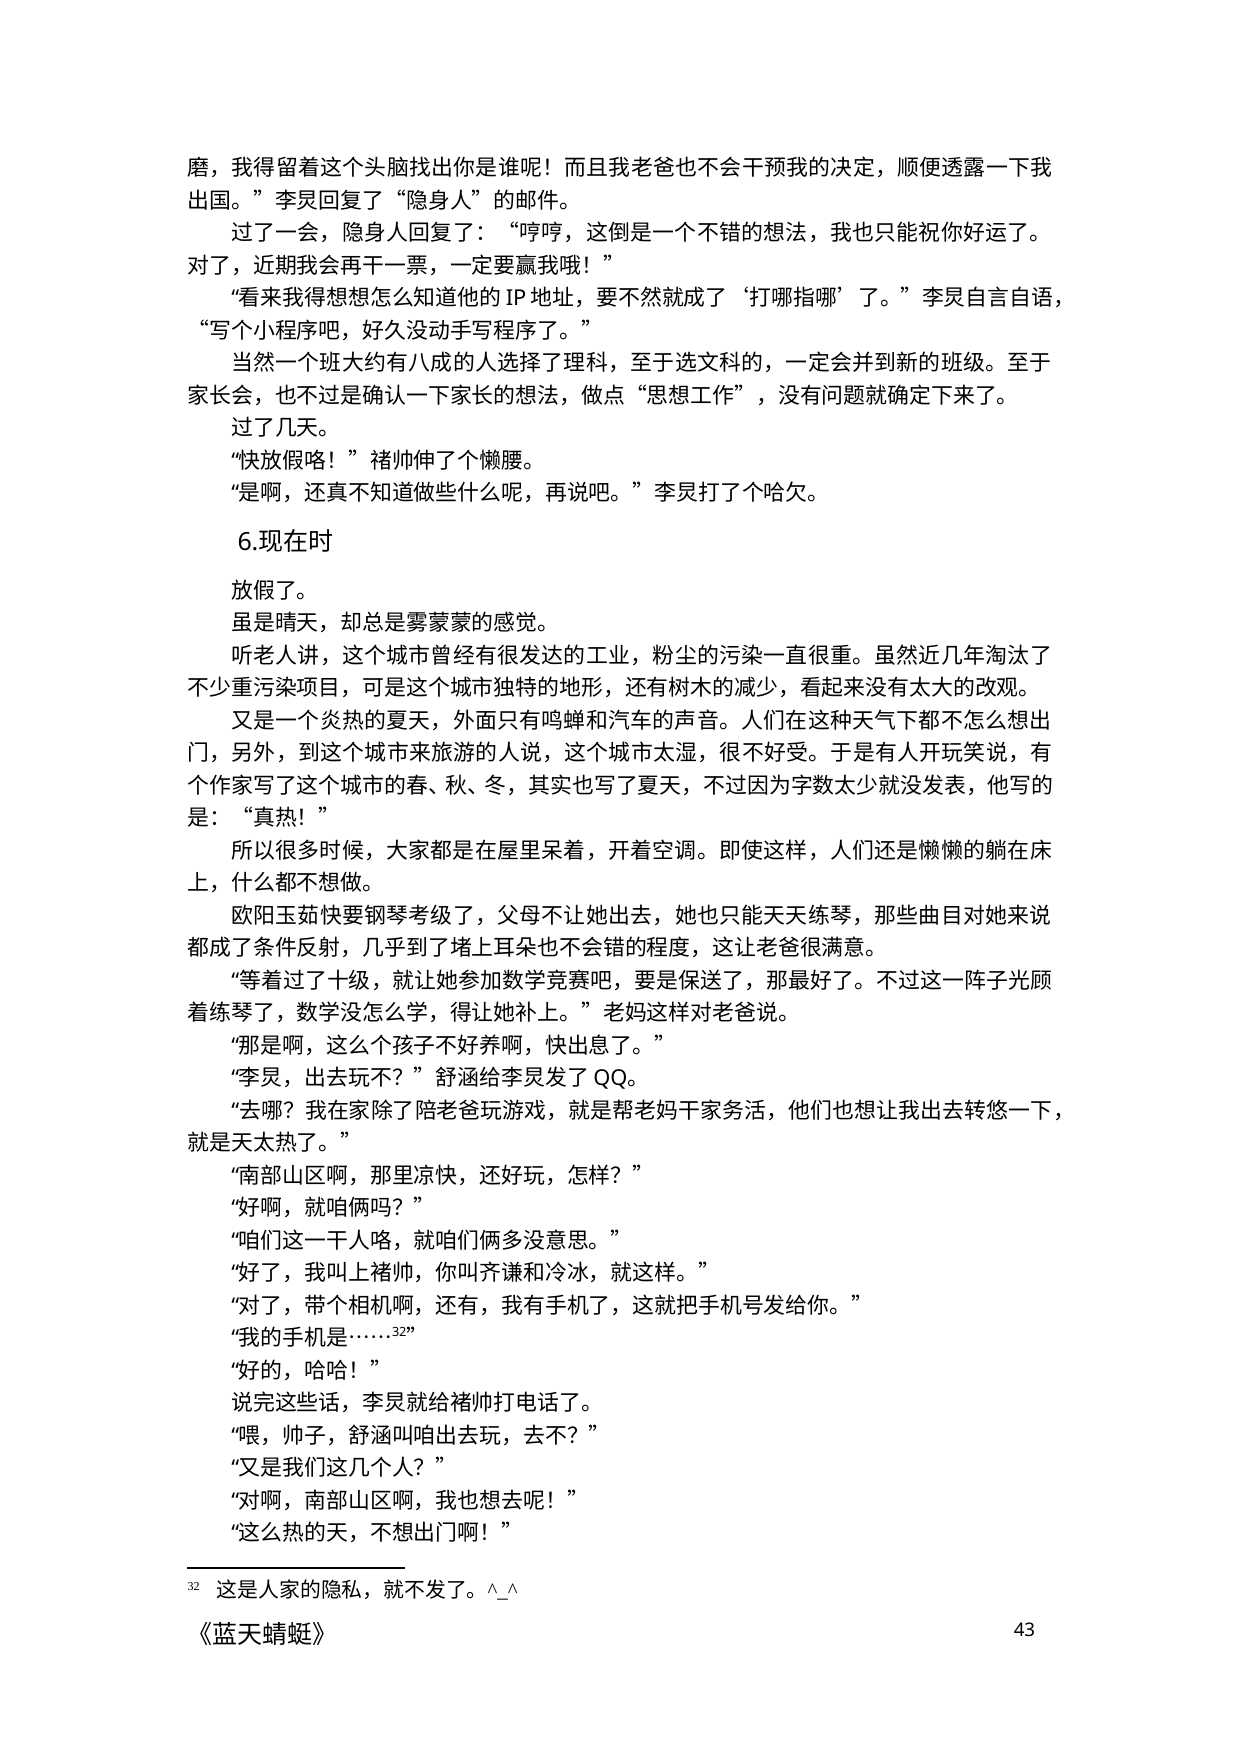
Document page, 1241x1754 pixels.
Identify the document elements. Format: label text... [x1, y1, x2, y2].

text “对啊，南部山区啊，我也想去呢！” [187, 1482, 1053, 1515]
text 听老人讲，这个城市曾经有很发达的工业，粉尘的污染一直很重。虽然近几年淘汰了不少重污染项目，可是这个城市独特的地形，还有树木的减少，看起来没有太大的改观。 [187, 637, 1053, 702]
text 欧阳玉茹快要钢琴考级了，父母不让她出去，她也只能天天练琴，那些曲目对她来说都成了条件反射，几乎到了堵上耳朵也不会错的程度，这让老爸很满意。 [187, 897, 1053, 962]
text 这是人家的隐私，就不发了。^_^ [187, 1574, 1053, 1604]
text “喂，帅子，舒涵叫咱出去玩，去不？” [187, 1417, 1053, 1450]
text 说完这些话，李炅就给褚帅打电话了。 [187, 1385, 1053, 1417]
list 现在时 [237, 507, 1053, 572]
text “是啊，还真不知道做些什么呢，再说吧。”李炅打了个哈欠。 [187, 475, 1053, 507]
text “我的手机是……” [187, 1320, 1053, 1352]
text “南部山区啊，那里凉快，还好玩，怎样？” [187, 1157, 1053, 1190]
text “那是啊，这么个孩子不好养啊，快出息了。” [187, 1027, 1053, 1060]
text “看来我得想想怎么知道他的IP地址，要不然就成了‘打哪指哪’了。”李炅自言自语，“写个小程序吧，好久没动手写程序了。” [187, 280, 1053, 345]
text “咱们这一干人咯，就咱们俩多没意思。” [187, 1222, 1053, 1255]
text “又是我们这几个人？” [187, 1450, 1053, 1482]
text 当然一个班大约有八成的人选择了理科，至于选文科的，一定会并到新的班级。至于家长会，也不过是确认一下家长的想法，做点“思想工作”，没有问题就确定下来了。 [187, 345, 1053, 410]
text “快放假咯！”禇帅伸了个懒腰。 [187, 442, 1053, 475]
text “李炅，出去玩不？”舒涵给李炅发了QQ。 [187, 1060, 1053, 1092]
text 过了一会，隐身人回复了：“哼哼，这倒是一个不错的想法，我也只能祝你好运了。对了，近期我会再干一票，一定要赢我哦！” [187, 215, 1053, 280]
text 又是一个炎热的夏天，外面只有鸣蝉和汽车的声音。人们在这种天气下都不怎么想出门，另外，到这个城市来旅游的人说，这个城市太湿，很不好受。于是有人开玩笑说，有个作家写了这个城市的春、秋、冬，其实也写了夏天，不过因为字数太少就没发表，他写的是：“真热！” [187, 702, 1053, 832]
text “等着过了十级，就让她参加数学竞赛吧，要是保送了，那最好了。不过这一阵子光顾着练琴了，数学没怎么学，得让她补上。”老妈这样对老爸说。 [187, 962, 1053, 1027]
text “对了，带个相机啊，还有，我有手机了，这就把手机号发给你。” [187, 1287, 1053, 1320]
text 过了几天。 [187, 410, 1053, 442]
text “这么热的天，不想出门啊！” [187, 1515, 1053, 1547]
text 放假了。 [187, 572, 1053, 605]
text “好的，哈哈！” [187, 1352, 1053, 1385]
text “好了，我叫上褚帅，你叫齐谦和冷冰，就这样。” [187, 1255, 1053, 1287]
text 所以很多时候，大家都是在屋里呆着，开着空调。即使这样，人们还是懒懒的躺在床上，什么都不想做。 [187, 832, 1053, 897]
text “去哪？我在家除了陪老爸玩游戏，就是帮老妈干家务活，他们也想让我出去转悠一下，就是天太热了。” [187, 1092, 1053, 1157]
text 虽是晴天，却总是雾蒙蒙的感觉。 [187, 605, 1053, 637]
text “好啊，就咱俩吗？” [187, 1190, 1053, 1222]
text 磨，我得留着这个头脑找出你是谁呢！而且我老爸也不会干预我的决定，顺便透露一下我出国。”李炅回复了“隐身人”的邮件。 [187, 150, 1053, 215]
